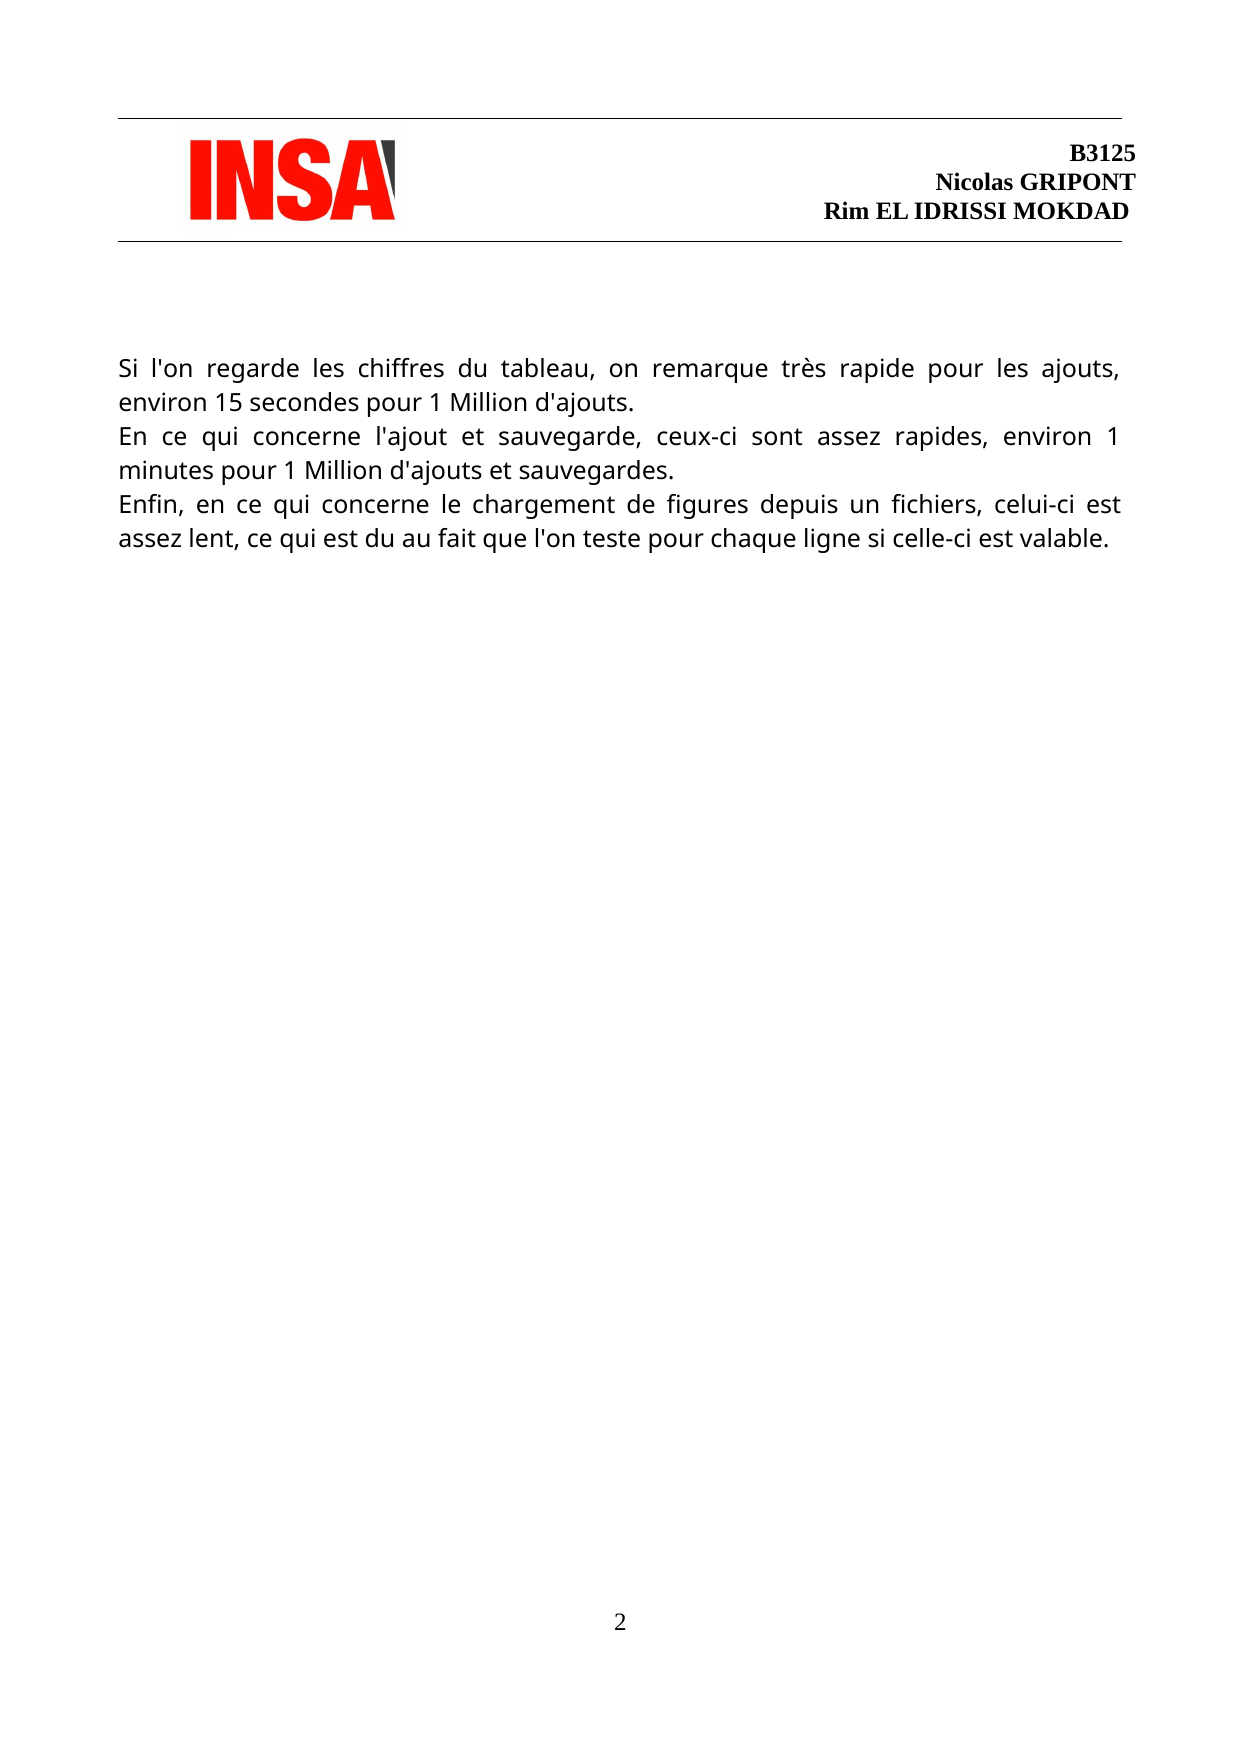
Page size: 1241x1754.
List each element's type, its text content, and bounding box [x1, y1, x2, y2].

picture [177, 126, 407, 233]
text Si l'on regarde les chiffres du tableau, on remarque très rapide pour les ajouts, environ 15 secondes pour 1 Million d'ajouts. [118, 351, 1122, 419]
text En ce qui concerne l'ajout et sauvegarde, ceux-ci sont assez rapides, environ 1 minutes pour 1 Million d'ajouts et sauvegardes. [118, 419, 1122, 487]
text Enfin, en ce qui concerne le chargement de figures depuis un fichiers, celui-ci est assez lent, ce qui est du au fait que l'on teste pour chaque ligne si celle-ci est valable. [118, 487, 1122, 555]
